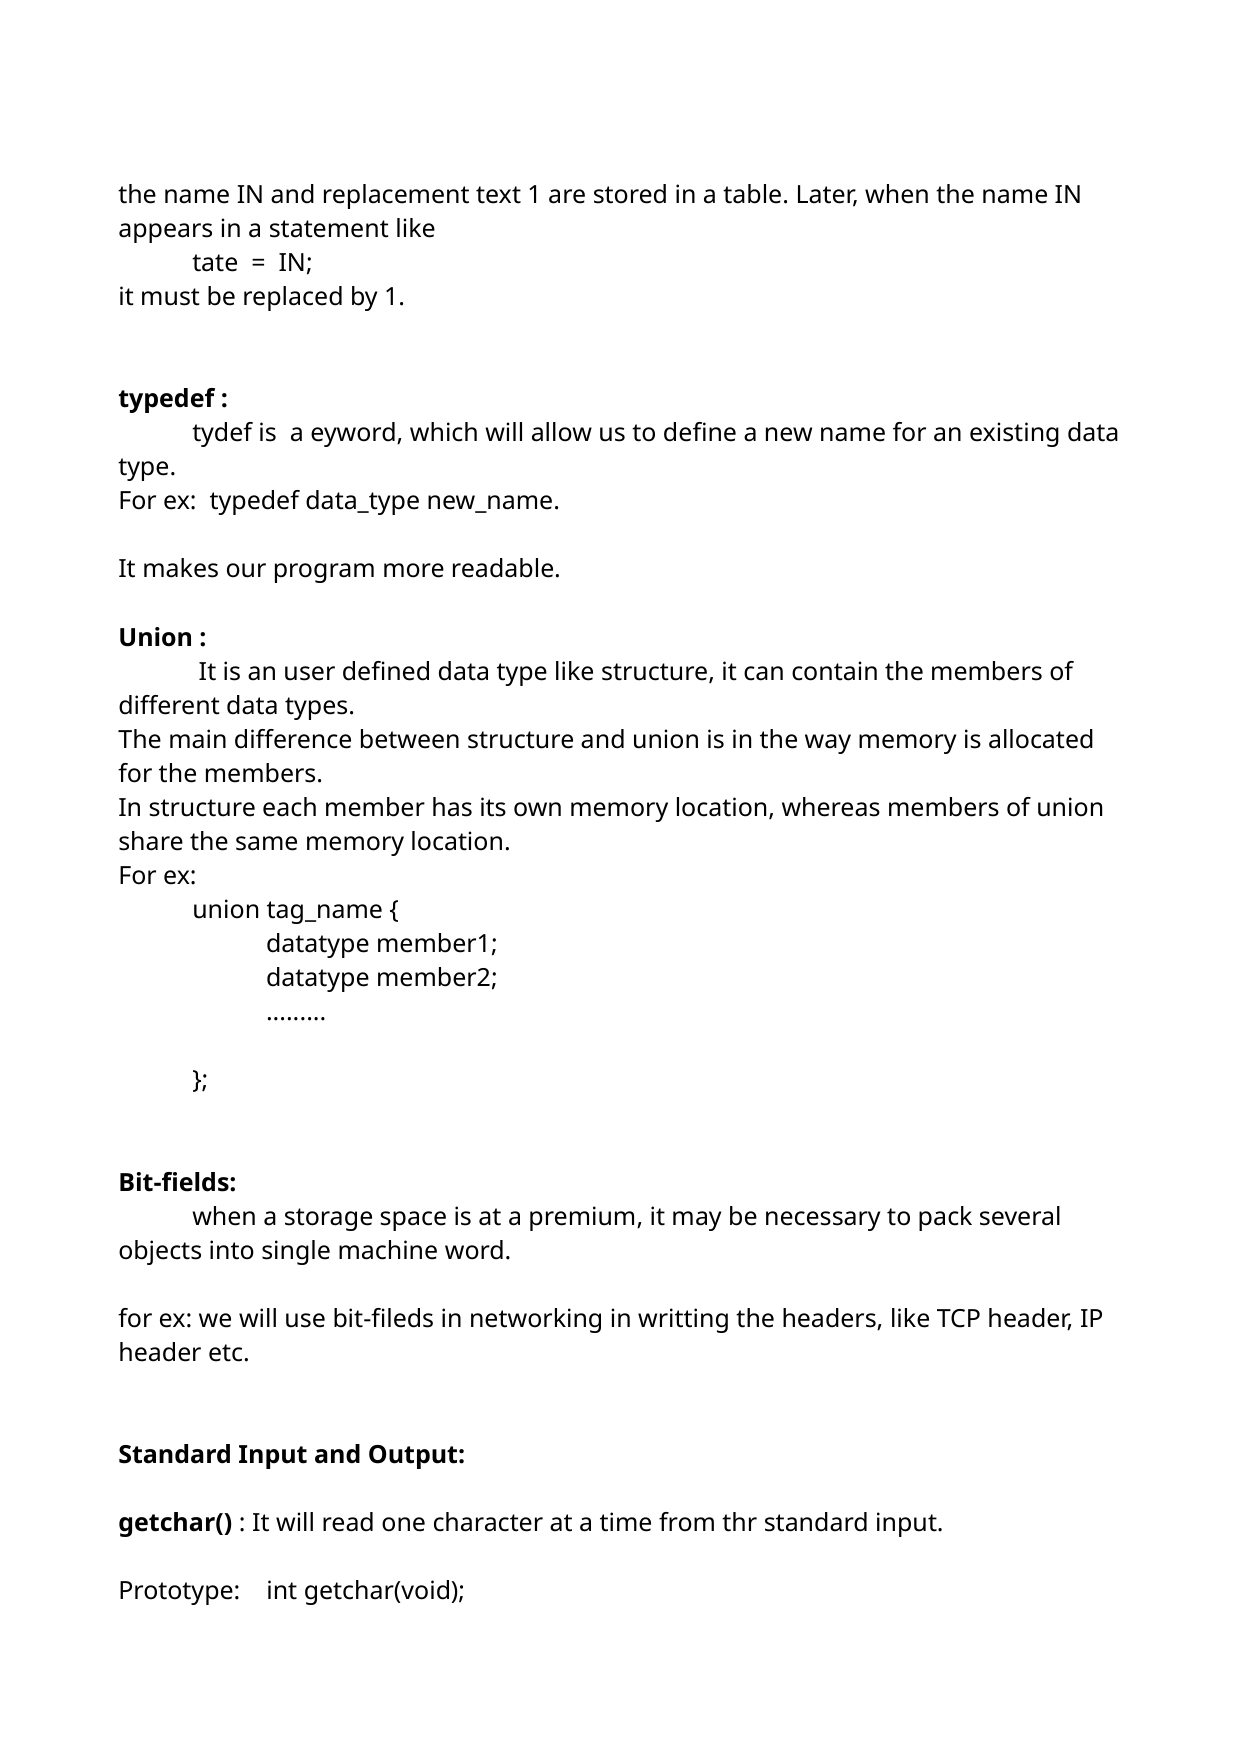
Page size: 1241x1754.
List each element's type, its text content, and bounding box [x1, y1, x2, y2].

text getchar() : It will read one character at a time from thr standard input. [118, 1505, 1122, 1539]
text ......... [118, 994, 1122, 1028]
text Bit-fields: [118, 1164, 1122, 1198]
text typedef : [118, 381, 1122, 415]
text datatype member1; [118, 926, 1122, 960]
text It is an user defined data type like structure, it can contain the members of different data types. [118, 653, 1122, 721]
text For ex: [118, 858, 1122, 892]
text The main difference between structure and union is in the way memory is allocated for the members. [118, 721, 1122, 789]
text For ex: typedef data_type new_name. [118, 483, 1122, 517]
text Standard Input and Output: [118, 1437, 1122, 1471]
text }; [118, 1062, 1122, 1096]
text for ex: we will use bit-fileds in networking in writting the headers, like TCP header, IP header etc. [118, 1300, 1122, 1368]
text Union : [118, 619, 1122, 653]
text union tag_name { [118, 892, 1122, 926]
text the name IN and replacement text 1 are stored in a table. Later, when the name IN appears in a statement like [118, 176, 1122, 244]
text when a storage space is at a premium, it may be necessary to pack several objects into single machine word. [118, 1198, 1122, 1266]
text Prototype: int getchar(void); [118, 1573, 1122, 1607]
text tydef is a eyword, which will allow us to define a new name for an existing data type. [118, 415, 1122, 483]
text datatype member2; [118, 960, 1122, 994]
text It makes our program more readable. [118, 551, 1122, 585]
text In structure each member has its own memory location, whereas members of union share the same memory location. [118, 789, 1122, 858]
text tate = IN; [118, 244, 1122, 278]
text it must be replaced by 1. [118, 278, 1122, 313]
